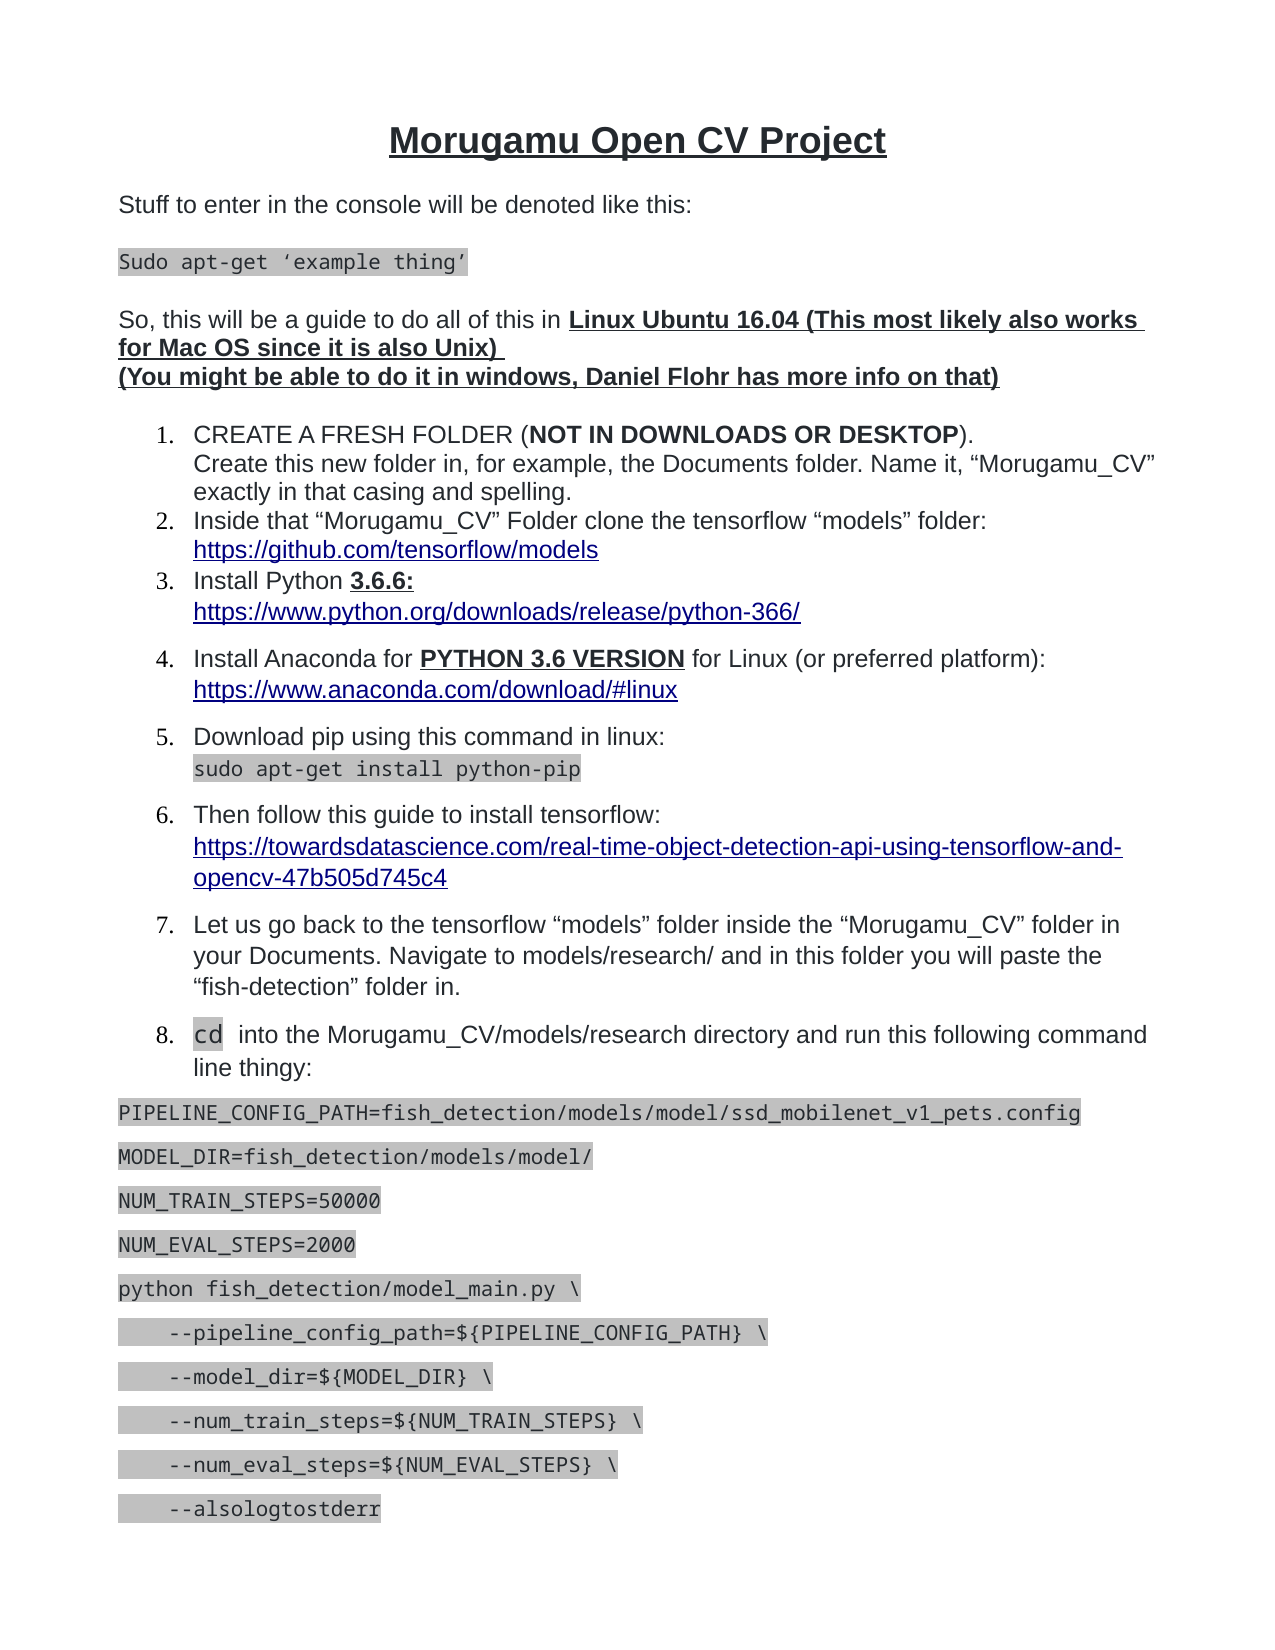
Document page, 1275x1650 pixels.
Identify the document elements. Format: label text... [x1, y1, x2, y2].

list Let us go back to the tensorflow “models” folder inside the “Morugamu_CV” folder in your Documents. Navigate to models/research/ and in this folder you will paste the “fish-detection” folder in. [156, 907, 1157, 1001]
text --alsologtostderr [118, 1494, 1157, 1523]
list Download pip using this command in linux: sudo apt-get install python-pip [156, 720, 1157, 782]
text So, this will be a guide to do all of this in Linux Ubuntu 16.04 (This most likely also works for Mac OS since it is also Unix) (You might be able to do it in windows, Daniel Flohr has more info on that) [118, 305, 1157, 391]
text --num_eval_steps=${NUM_EVAL_STEPS} \ [118, 1450, 1157, 1479]
list cd into the Morugamu_CV/models/research directory and run this following command line thingy: [156, 1017, 1157, 1082]
text NUM_EVAL_STEPS=2000 [118, 1230, 1157, 1258]
text MODEL_DIR=fish_detection/models/model/ [118, 1142, 1157, 1170]
list CREATE A FRESH FOLDER (NOT IN DOWNLOADS OR DESKTOP). Create this new folder in, for example, the Documents folder. Name it, “Morugamu_CV” exactly in that casing and spelling. [156, 420, 1157, 506]
text python fish_detection/model_main.py \ [118, 1274, 1157, 1302]
text --pipeline_config_path=${PIPELINE_CONFIG_PATH} \ [118, 1318, 1157, 1346]
text Stuff to enter in the console will be denoted like this: [118, 190, 1157, 219]
list Install Python 3.6.6: https://www.python.org/downloads/release/python-366/ [156, 564, 1157, 626]
text Morugamu Open CV Project [118, 118, 1157, 161]
text Sudo apt-get ‘example thing’ [118, 247, 1157, 276]
text --model_dir=${MODEL_DIR} \ [118, 1362, 1157, 1391]
list Then follow this guide to install tensorflow: https://towardsdatascience.com/real-time-object-detection-api-using-tensorflow-and-opencv-47b505d745c4 [156, 798, 1157, 892]
list Inside that “Morugamu_CV” Folder clone the tensorflow “models” folder: https://github.com/tensorflow/models [156, 506, 1157, 564]
text PIPELINE_CONFIG_PATH=fish_detection/models/model/ssd_mobilenet_v1_pets.config [118, 1098, 1157, 1126]
list Install Anaconda for PYTHON 3.6 VERSION for Linux (or preferred platform): https://www.anaconda.com/download/#linux [156, 642, 1157, 704]
text --num_train_steps=${NUM_TRAIN_STEPS} \ [118, 1406, 1157, 1434]
text NUM_TRAIN_STEPS=50000 [118, 1186, 1157, 1214]
